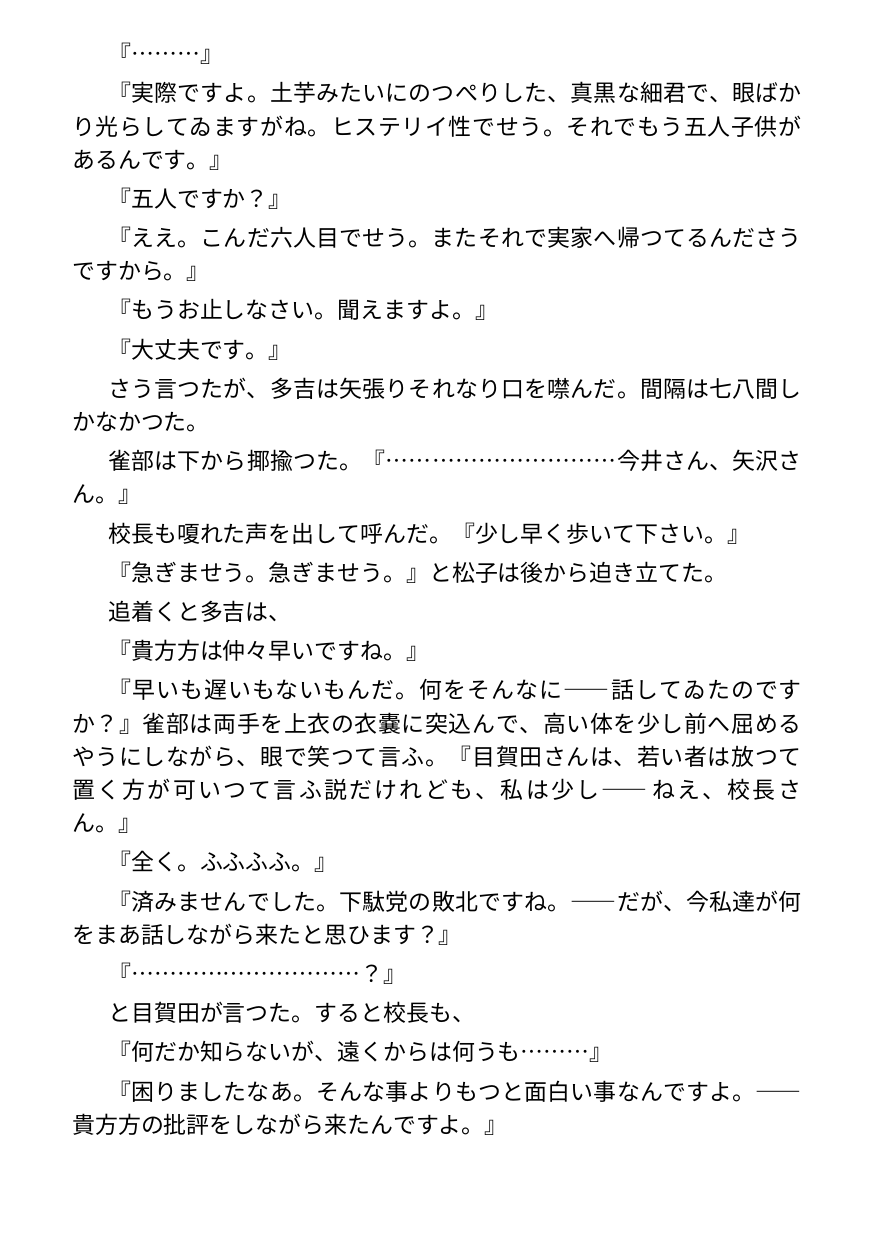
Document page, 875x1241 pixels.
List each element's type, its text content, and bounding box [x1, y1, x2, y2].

text 『大丈夫です。』 [72, 332, 802, 365]
text 『もうお止しなさい。聞えますよ。』 [72, 292, 802, 326]
text と目賀田が言つた。すると校長も、 [72, 995, 802, 1028]
text 『困りましたなあ。そんな事よりもつと面白い事なんですよ。――貴方方の批評をしながら来たんですよ。』 [72, 1073, 802, 1140]
text 『早いも遅いもないもんだ。何をそんなに――話してゐたのですか？』雀部は両手を上衣の衣嚢に突込んで、高い体を少し前へ屈めるやうにしながら、眼で笑つて言ふ。『目賀田さんは、若い者は放つて置く方が可いつて言ふ説だけれども、私は少し――ねえ、校長さん。』 [72, 672, 802, 838]
text 追着くと多吉は、 [72, 594, 802, 627]
text 『何だか知らないが、遠くからは何うも………』 [72, 1034, 802, 1067]
text 『実際ですよ。土芋みたいにのつぺりした、真黒な細君で、眼ばかり光らしてゐますがね。ヒステリイ性でせう。それでもう五人子供があるんです。』 [72, 75, 802, 175]
text 『ええ。こんだ六人目でせう。またそれで実家へ帰つてるんださうですから。』 [72, 220, 802, 286]
text 校長も嗄れた声を出して呼んだ。『少し早く歩いて下さい。』 [72, 516, 802, 549]
text 『…………………………？』 [72, 956, 802, 989]
text 『五人ですか？』 [72, 181, 802, 214]
text 『貴方方は仲々早いですね。』 [72, 633, 802, 666]
text 『………』 [72, 36, 802, 69]
text 『全く。ふふふふ。』 [72, 844, 802, 877]
text 『急ぎませう。急ぎませう。』と松子は後から迫き立てた。 [72, 555, 802, 588]
text 『済みませんでした。下駄党の敗北ですね。――だが、今私達が何をまあ話しながら来たと思ひます？』 [72, 883, 802, 950]
text 雀部は下から揶揄つた。『…………………………今井さん、矢沢さん。』 [72, 443, 802, 509]
text さう言つたが、多吉は矢張りそれなり口を噤んだ。間隔は七八間しかなかつた。 [72, 371, 802, 437]
